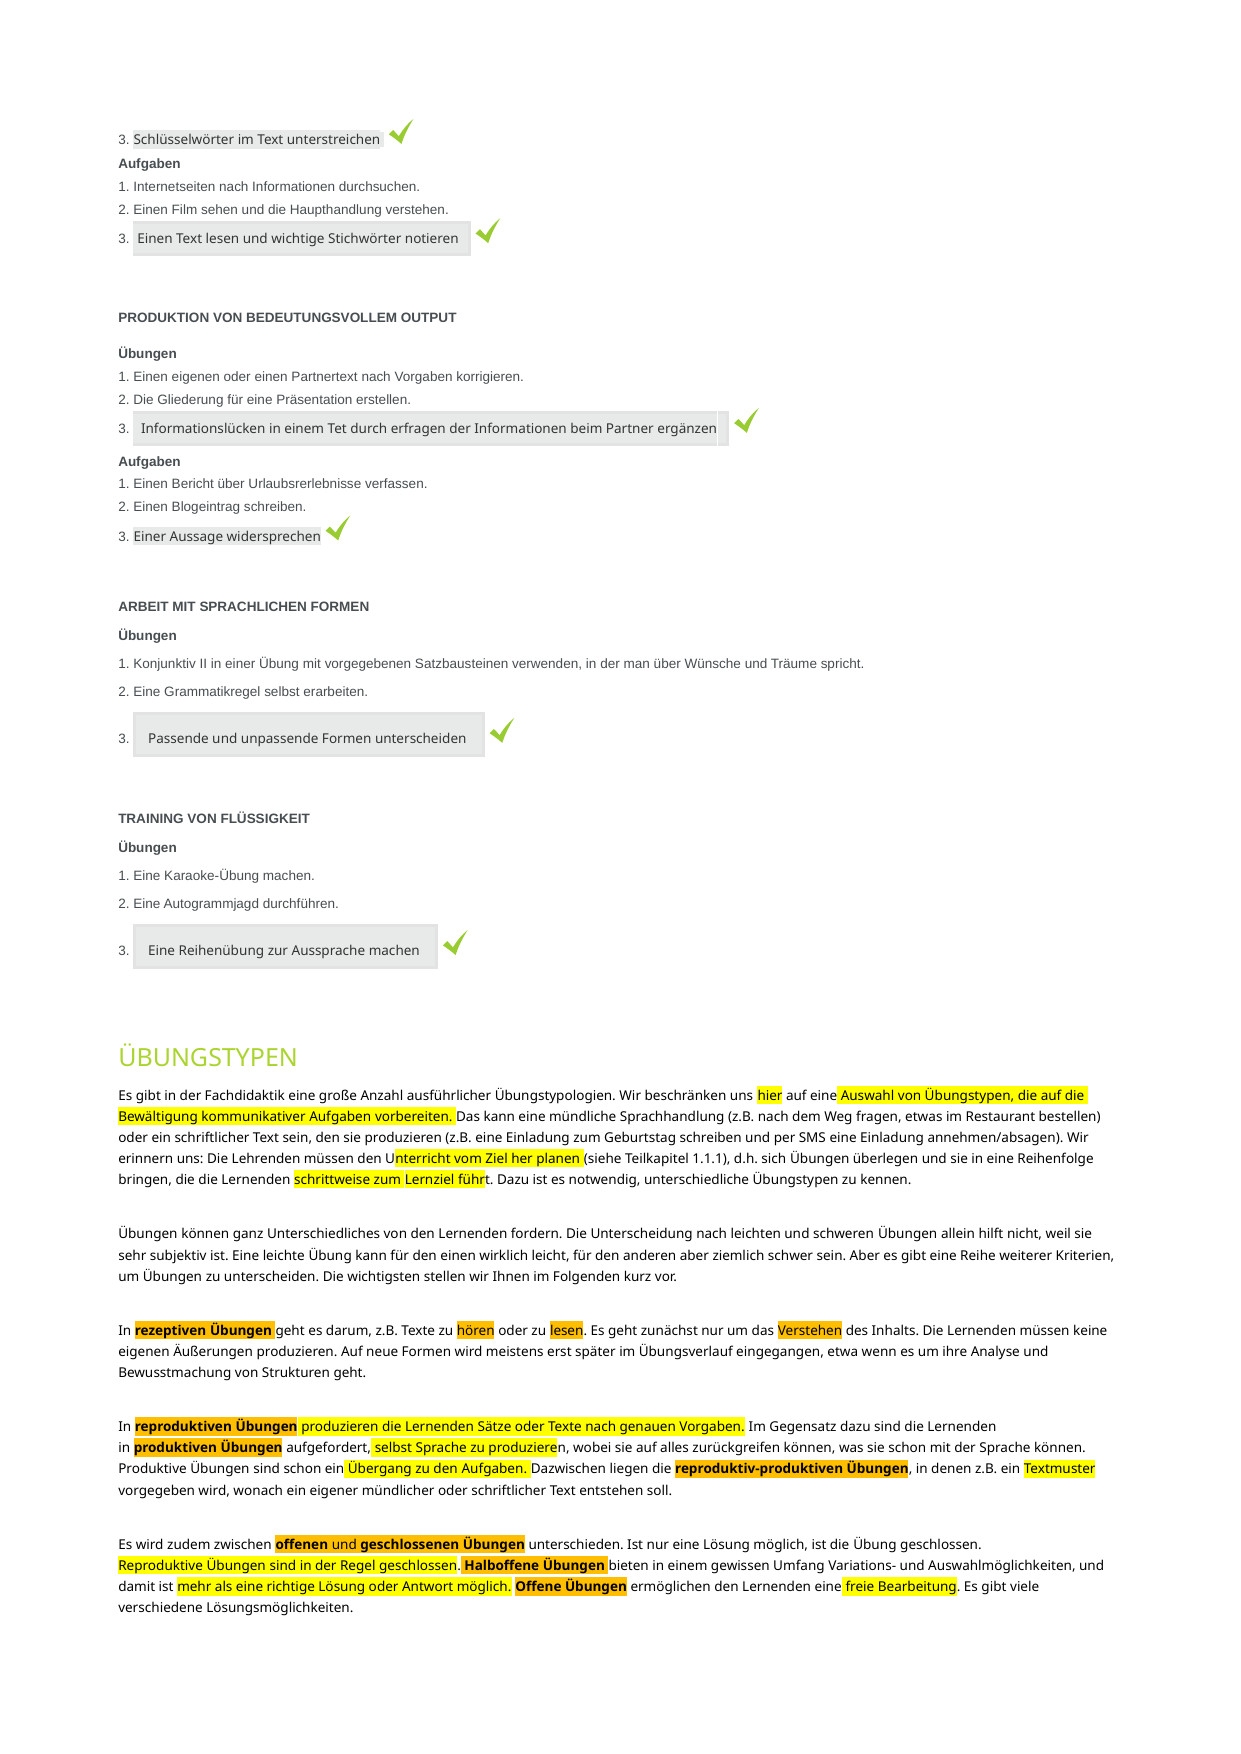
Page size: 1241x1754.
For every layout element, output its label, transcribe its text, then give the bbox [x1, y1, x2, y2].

text Übungen [118, 839, 1122, 855]
text 2. Eine Autogrammjagd durchführen. [118, 896, 1122, 911]
text [438, 924, 1122, 969]
text PRODUKTION VON BEDEUTUNGSVOLLEM OUTPUT [118, 310, 1122, 326]
text Übungen [118, 627, 1122, 643]
text 3. Schlüsselwörter im Text unterstreichen Aufgaben 1. Internetseiten nach Informationen durchsuchen. 2. Einen Film sehen und die Haupthandlung verstehen. 3. Einen Text lesen und wichtige Stichwörter notieren [118, 118, 1122, 256]
text ARBEIT MIT SPRACHLICHEN FORMEN [118, 599, 1122, 614]
subtitle ÜBUNGSTYPEN [118, 1040, 1122, 1074]
text 1. Konjunktiv II in einer Übung mit vorgegebenen Satzbausteinen verwenden, in der man über Wünsche und Träume spricht. [118, 656, 1122, 671]
text Passende und unpassende Formen unterscheiden [136, 715, 482, 754]
text TRAINING VON FLÜSSIGKEIT [118, 811, 1122, 827]
text In rezeptiven Übungen geht es darum, z.B. Texte zu hören oder zu lesen. Es geht zunächst nur um das Verstehen des Inhalts. Die Lernenden müssen keine eigenen Äußerungen produzieren. Auf neue Formen wird meistens erst später im Übungsverlauf eingegangen, etwa wenn es um ihre Analyse und Bewusstmachung von Strukturen geht. [118, 1321, 1122, 1381]
text Übungen können ganz Unterschiedliches von den Lernenden fordern. Die Unterscheidung nach leichten und schweren Übungen allein hilft nicht, weil sie sehr subjektiv ist. Eine leichte Übung kann für den einen wirklich leicht, für den anderen aber ziemlich schwer sein. Aber es gibt eine Reihe weiterer Kriterien, um Übungen zu unterscheiden. Die wichtigsten stellen wir Ihnen im Folgenden kurz vor. [118, 1224, 1122, 1285]
text Es gibt in der Fachdidaktik eine große Anzahl ausführlicher Übungstypologien. Wir beschränken uns hier auf eine Auswahl von Übungstypen, die auf die Bewältigung kommunikativer Aufgaben vorbereiten. Das kann eine mündliche Sprachhandlung (z.B. nach dem Weg fragen, etwas im Restaurant bestellen) oder ein schriftlicher Text sein, den sie produzieren (z.B. eine Einladung zum Geburtstag schreiben und per SMS eine Einladung annehmen/absagen). Wir erinnern uns: Die Lehrenden müssen den Unterricht vom Ziel her planen (siehe Teilkapitel 1.1.1), d.h. sich Übungen überlegen und sie in eine Reihenfolge bringen, die die Lernenden schrittweise zum Lernziel führt. Dazu ist es notwendig, unterschiedliche Übungstypen zu kennen. [118, 1086, 1122, 1188]
text In reproduktiven Übungen produzieren die Lernenden Sätze oder Texte nach genauen Vorgaben. Im Gegensatz dazu sind die Lernenden in produktiven Übungen aufgefordert, selbst Sprache zu produzieren, wobei sie auf alles zurückgreifen können, was sie schon mit der Sprache können. Produktive Übungen sind schon ein Übergang zu den Aufgaben. Dazwischen liegen die reproduktiv-produktiven Übungen, in denen z.B. ein Textmuster vorgegeben wird, wonach ein eigener mündlicher oder schriftlicher Text entstehen soll. [118, 1417, 1122, 1499]
text Eine Reihenübung zur Aussprache machen [136, 927, 435, 966]
text 3. [118, 924, 133, 969]
text [485, 712, 1122, 757]
text Übungen 1. Einen eigenen oder einen Partnertext nach Vorgaben korrigieren. 2. Die Gliederung für eine Präsentation erstellen. 3. Informationslücken in einem Tet durch erfragen der Informationen beim Partner ergänzen Aufgaben 1. Einen Bericht über Urlaubsrerlebnisse verfassen. 2. Einen Blogeintrag schreiben. 3. Einer Aussage widersprechen [118, 338, 1122, 545]
text Es wird zudem zwischen offenen und geschlossenen Übungen unterschieden. Ist nur eine Lösung möglich, ist die Übung geschlossen. Reproduktive Übungen sind in der Regel geschlossen. Halboffene Übungen bieten in einem gewissen Umfang Variations- und Auswahlmöglichkeiten, und damit ist mehr als eine richtige Lösung oder Antwort möglich. Offene Übungen ermöglichen den Lernenden eine freie Bearbeitung. Es gibt viele verschiedene Lösungsmöglichkeiten. [118, 1535, 1122, 1617]
text 3. [118, 712, 133, 757]
text 1. Eine Karaoke-Übung machen. [118, 868, 1122, 883]
text 2. Eine Grammatikregel selbst erarbeiten. [118, 684, 1122, 699]
